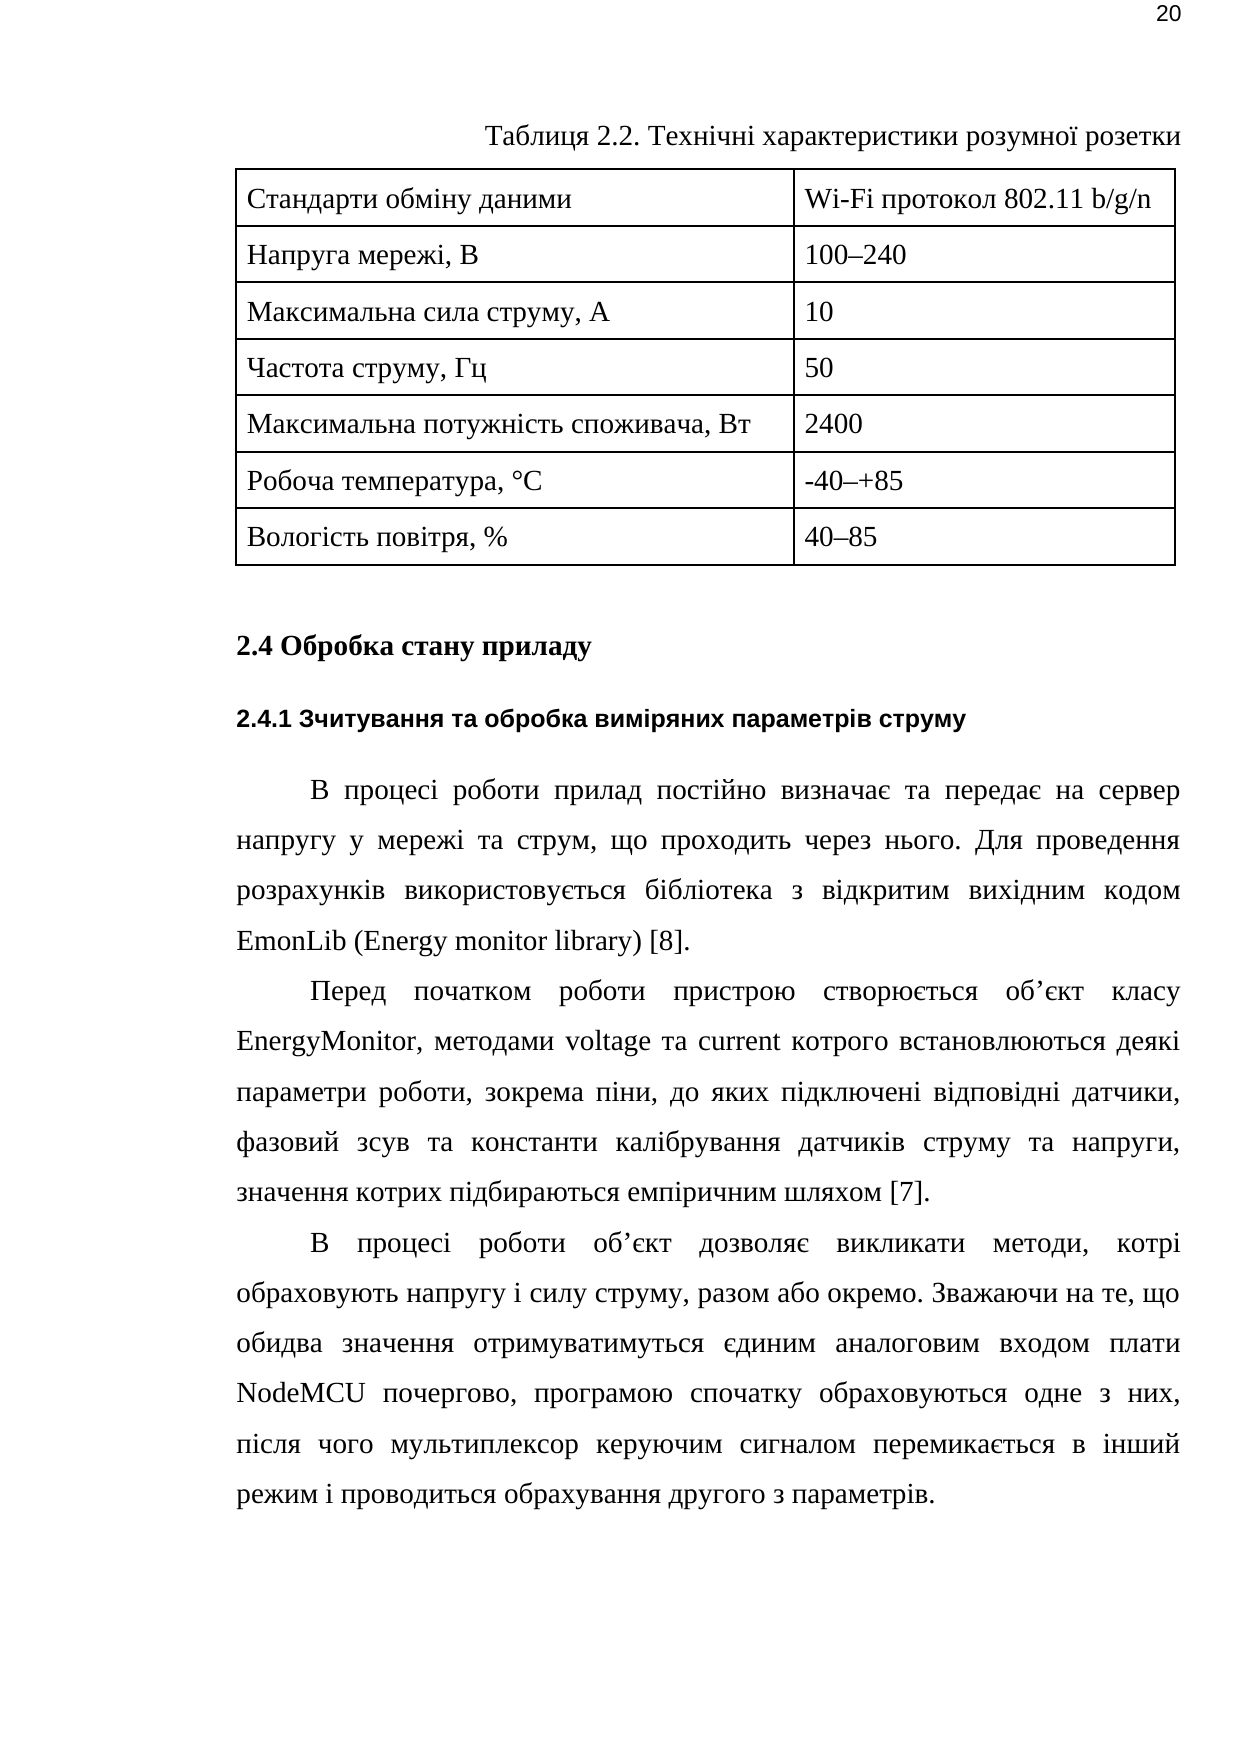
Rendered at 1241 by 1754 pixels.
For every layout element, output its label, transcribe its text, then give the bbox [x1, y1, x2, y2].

table_cell Напруга мережі, В [237, 227, 793, 281]
table_cell 10 [795, 283, 1174, 338]
table_cell Максимальна сила струму, А [237, 283, 793, 338]
text В процесі роботи прилад постійно визначає та передає на сервер напругу у мережі та струм, що проходить через нього. Для проведення розрахунків використовується бібліотека з відкритим вихідним кодом EmonLib (Energy monitor library) [8]. [236, 772, 1181, 956]
table_cell 100–240 [795, 227, 1174, 281]
table_cell Робоча температура, °С [237, 453, 793, 507]
subtitle 2.4.1 Зчитування та обробка виміряних параметрів струму [236, 704, 1181, 732]
text В процесі роботи об’єкт дозволяє викликати методи, котрі обраховують напругу і силу струму, разом або окремо. Зважаючи на те, що обидва значення отримуватимуться єдиним аналоговим входом плати NodeMCU почергово, програмою спочатку обраховуються одне з них, після чого мультиплексор керуючим сигналом перемикається в інший режим і проводиться обрахування другого з параметрів. [236, 1225, 1181, 1510]
table_cell Частота струму, Гц [237, 340, 793, 394]
table_cell 50 [795, 340, 1174, 394]
table_cell Вологість повітря, % [237, 509, 793, 563]
table_cell 40–85 [795, 509, 1174, 563]
subtitle 2.4 Обробка стану приладу [236, 628, 1181, 662]
table_cell 2400 [795, 396, 1174, 451]
text Перед початком роботи пристрою створюється об’єкт класу EnergyMonitor, методами voltage та current котрого встановлюються деякі параметри роботи, зокрема піни, до яких підключені відповідні датчики, фазовий зсув та константи калібрування датчиків струму та напруги, значення котрих підбираються емпіричним шляхом [7]. [236, 973, 1181, 1208]
table_cell -40–+85 [795, 453, 1174, 507]
table_cell Максимальна потужність споживача, Вт [237, 396, 793, 451]
table_header Wi-Fi протокол 802.11 b/g/n [795, 170, 1174, 225]
text Таблиця 2.2. Технічні характеристики розумної розетки [236, 118, 1181, 152]
table_header Стандарти обміну даними [237, 170, 793, 225]
